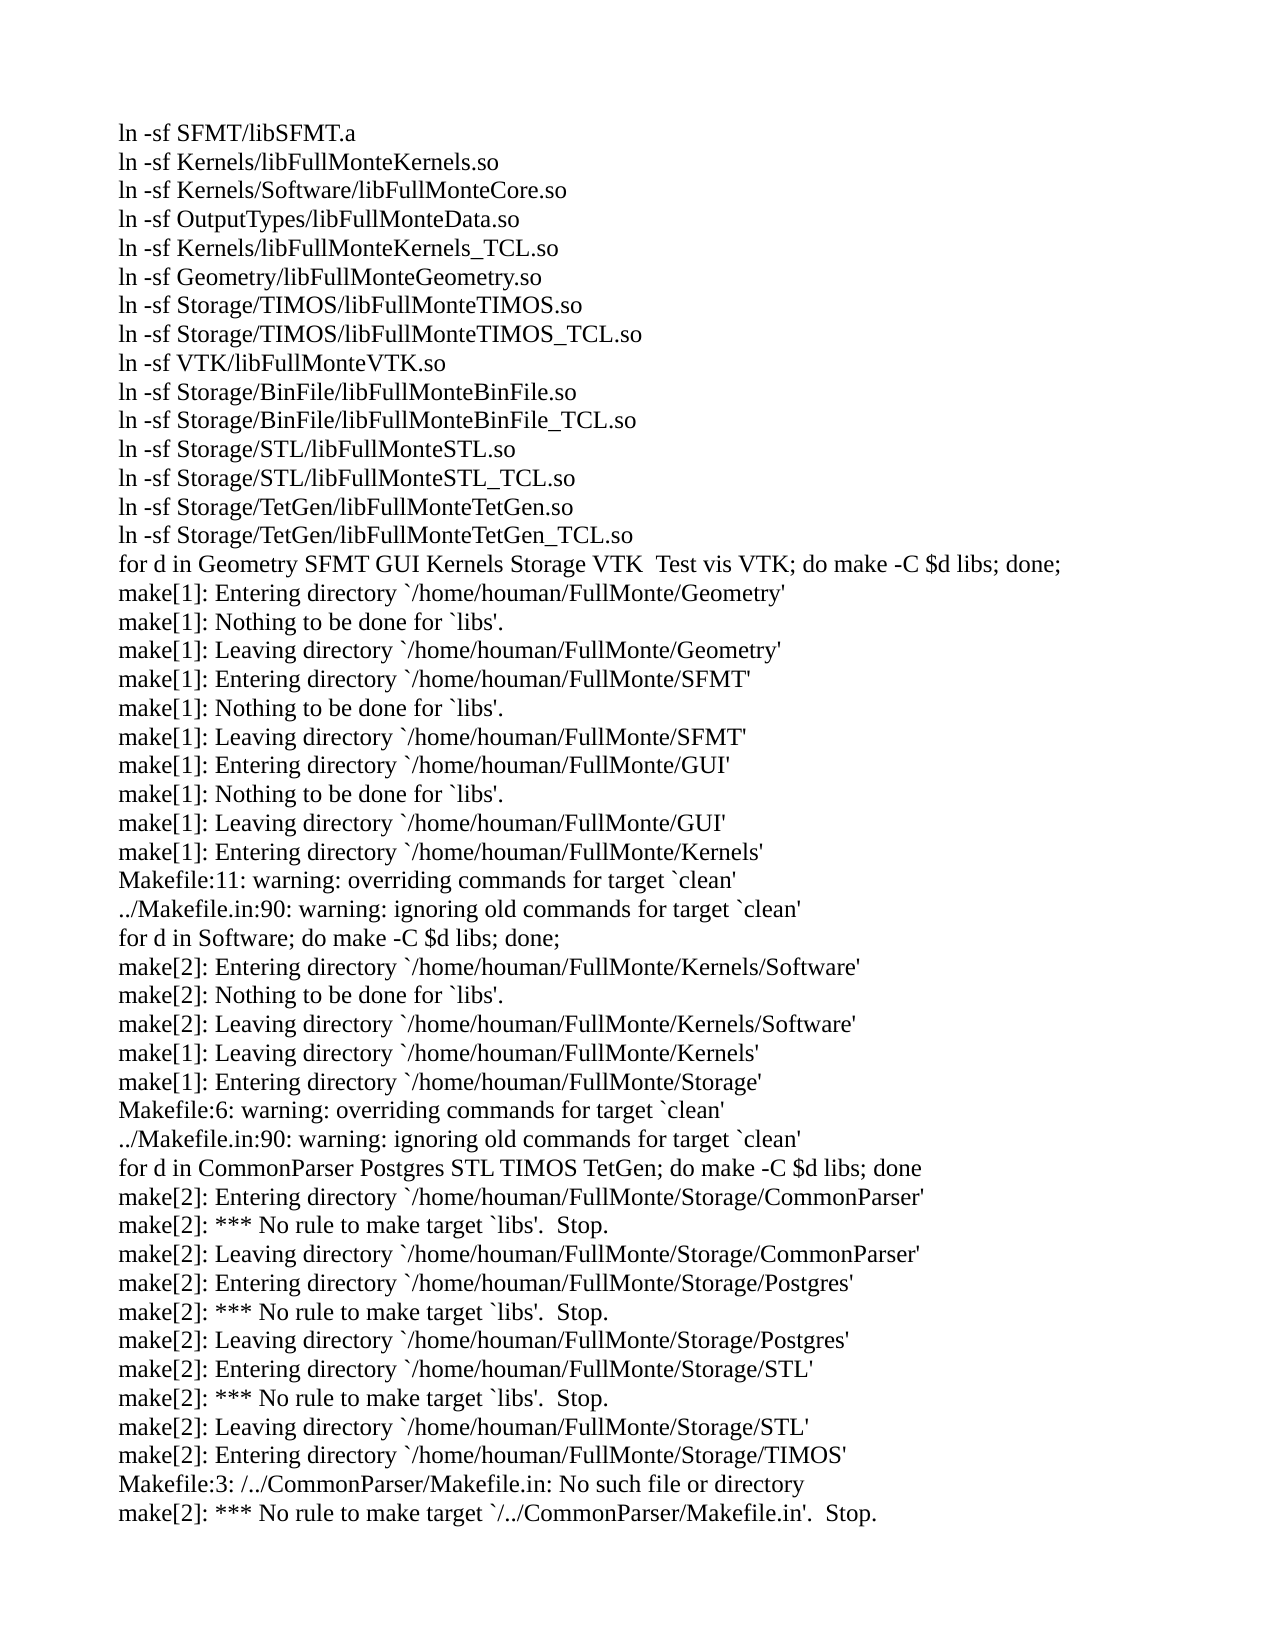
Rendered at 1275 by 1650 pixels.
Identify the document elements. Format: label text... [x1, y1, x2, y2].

text ln -sf VTK/libFullMonteVTK.so [118, 348, 1157, 377]
text ln -sf Storage/STL/libFullMonteSTL.so [118, 434, 1157, 463]
text make[1]: Leaving directory `/home/houman/FullMonte/SFMT' [118, 722, 1157, 751]
text make[1]: Leaving directory `/home/houman/FullMonte/GUI' [118, 808, 1157, 837]
text make[2]: *** No rule to make target `libs'. Stop. [118, 1297, 1157, 1326]
text ln -sf Kernels/libFullMonteKernels.so [118, 147, 1157, 176]
text ../Makefile.in:90: warning: ignoring old commands for target `clean' [118, 894, 1157, 923]
text Makefile:11: warning: overriding commands for target `clean' [118, 866, 1157, 894]
text ln -sf Storage/STL/libFullMonteSTL_TCL.so [118, 463, 1157, 492]
text ln -sf Kernels/Software/libFullMonteCore.so [118, 176, 1157, 204]
text ln -sf Storage/TIMOS/libFullMonteTIMOS.so [118, 291, 1157, 319]
text make[2]: Leaving directory `/home/houman/FullMonte/Storage/STL' [118, 1412, 1157, 1441]
text for d in CommonParser Postgres STL TIMOS TetGen; do make -C $d libs; done [118, 1153, 1157, 1182]
text make[2]: Entering directory `/home/houman/FullMonte/Storage/TIMOS' [118, 1441, 1157, 1469]
text for d in Software; do make -C $d libs; done; [118, 923, 1157, 952]
text ln -sf Geometry/libFullMonteGeometry.so [118, 262, 1157, 291]
text make[2]: Entering directory `/home/houman/FullMonte/Storage/STL' [118, 1354, 1157, 1383]
text make[1]: Entering directory `/home/houman/FullMonte/Geometry' [118, 578, 1157, 607]
text make[2]: Leaving directory `/home/houman/FullMonte/Storage/Postgres' [118, 1326, 1157, 1354]
text ln -sf Storage/TetGen/libFullMonteTetGen_TCL.so [118, 521, 1157, 549]
text make[2]: Entering directory `/home/houman/FullMonte/Storage/Postgres' [118, 1268, 1157, 1297]
text ln -sf Kernels/libFullMonteKernels_TCL.so [118, 233, 1157, 262]
text make[2]: *** No rule to make target `libs'. Stop. [118, 1211, 1157, 1239]
text ln -sf Storage/TIMOS/libFullMonteTIMOS_TCL.so [118, 319, 1157, 348]
text make[2]: *** No rule to make target `libs'. Stop. [118, 1383, 1157, 1412]
text make[2]: Leaving directory `/home/houman/FullMonte/Kernels/Software' [118, 1009, 1157, 1038]
text make[1]: Nothing to be done for `libs'. [118, 693, 1157, 722]
text ln -sf Storage/TetGen/libFullMonteTetGen.so [118, 492, 1157, 521]
text ln -sf Storage/BinFile/libFullMonteBinFile.so [118, 377, 1157, 406]
text ln -sf SFMT/libSFMT.a [118, 118, 1157, 147]
text make[1]: Entering directory `/home/houman/FullMonte/Kernels' [118, 837, 1157, 866]
text Makefile:3: /../CommonParser/Makefile.in: No such file or directory [118, 1469, 1157, 1498]
text make[1]: Entering directory `/home/houman/FullMonte/GUI' [118, 751, 1157, 779]
text make[1]: Nothing to be done for `libs'. [118, 779, 1157, 808]
text ln -sf Storage/BinFile/libFullMonteBinFile_TCL.so [118, 406, 1157, 434]
text make[1]: Nothing to be done for `libs'. [118, 607, 1157, 636]
text make[2]: Entering directory `/home/houman/FullMonte/Storage/CommonParser' [118, 1182, 1157, 1211]
text for d in Geometry SFMT GUI Kernels Storage VTK Test vis VTK; do make -C $d libs; done; [118, 549, 1157, 578]
text ../Makefile.in:90: warning: ignoring old commands for target `clean' [118, 1124, 1157, 1153]
text make[2]: Leaving directory `/home/houman/FullMonte/Storage/CommonParser' [118, 1239, 1157, 1268]
text ln -sf OutputTypes/libFullMonteData.so [118, 204, 1157, 233]
text Makefile:6: warning: overriding commands for target `clean' [118, 1096, 1157, 1124]
text make[2]: Entering directory `/home/houman/FullMonte/Kernels/Software' [118, 952, 1157, 981]
text make[1]: Entering directory `/home/houman/FullMonte/SFMT' [118, 664, 1157, 693]
text make[1]: Leaving directory `/home/houman/FullMonte/Geometry' [118, 636, 1157, 664]
text make[1]: Leaving directory `/home/houman/FullMonte/Kernels' [118, 1038, 1157, 1067]
text make[1]: Entering directory `/home/houman/FullMonte/Storage' [118, 1067, 1157, 1096]
text make[2]: Nothing to be done for `libs'. [118, 981, 1157, 1009]
text make[2]: *** No rule to make target `/../CommonParser/Makefile.in'. Stop. [118, 1498, 1157, 1527]
